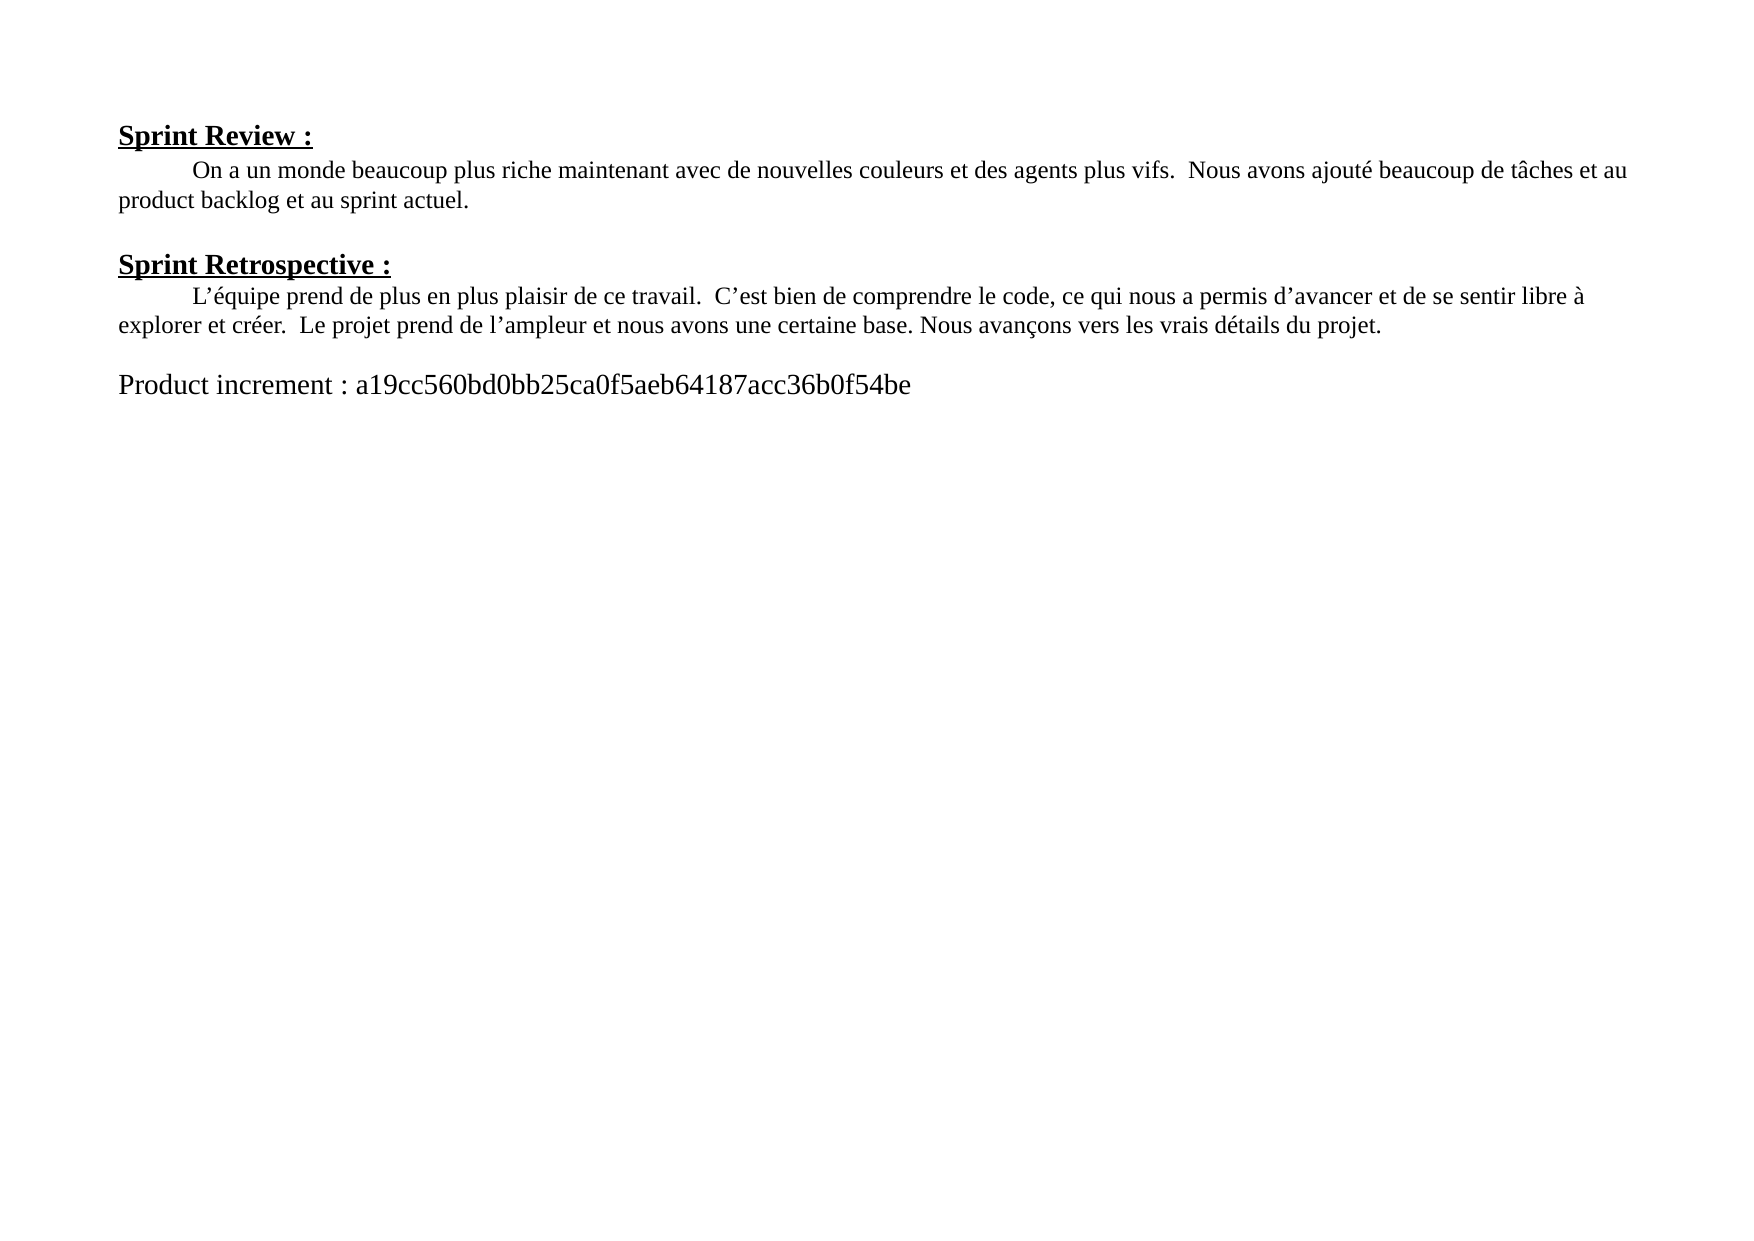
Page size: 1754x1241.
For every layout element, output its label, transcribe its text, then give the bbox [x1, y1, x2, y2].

text L’équipe prend de plus en plus plaisir de ce travail. C’est bien de comprendre le code, ce qui nous a permis d’avancer et de se sentir libre à explorer et créer. Le projet prend de l’ampleur et nous avons une certaine base. Nous avançons vers les vrais détails du projet. [118, 281, 1635, 338]
text Product increment : a19cc560bd0bb25ca0f5aeb64187acc36b0f54be [118, 367, 1635, 401]
text Sprint Retrospective : [118, 247, 1635, 281]
text On a un monde beaucoup plus riche maintenant avec de nouvelles couleurs et des agents plus vifs. Nous avons ajouté beaucoup de tâches et au product backlog et au sprint actuel. [118, 152, 1635, 214]
text Sprint Review : [118, 118, 1635, 152]
